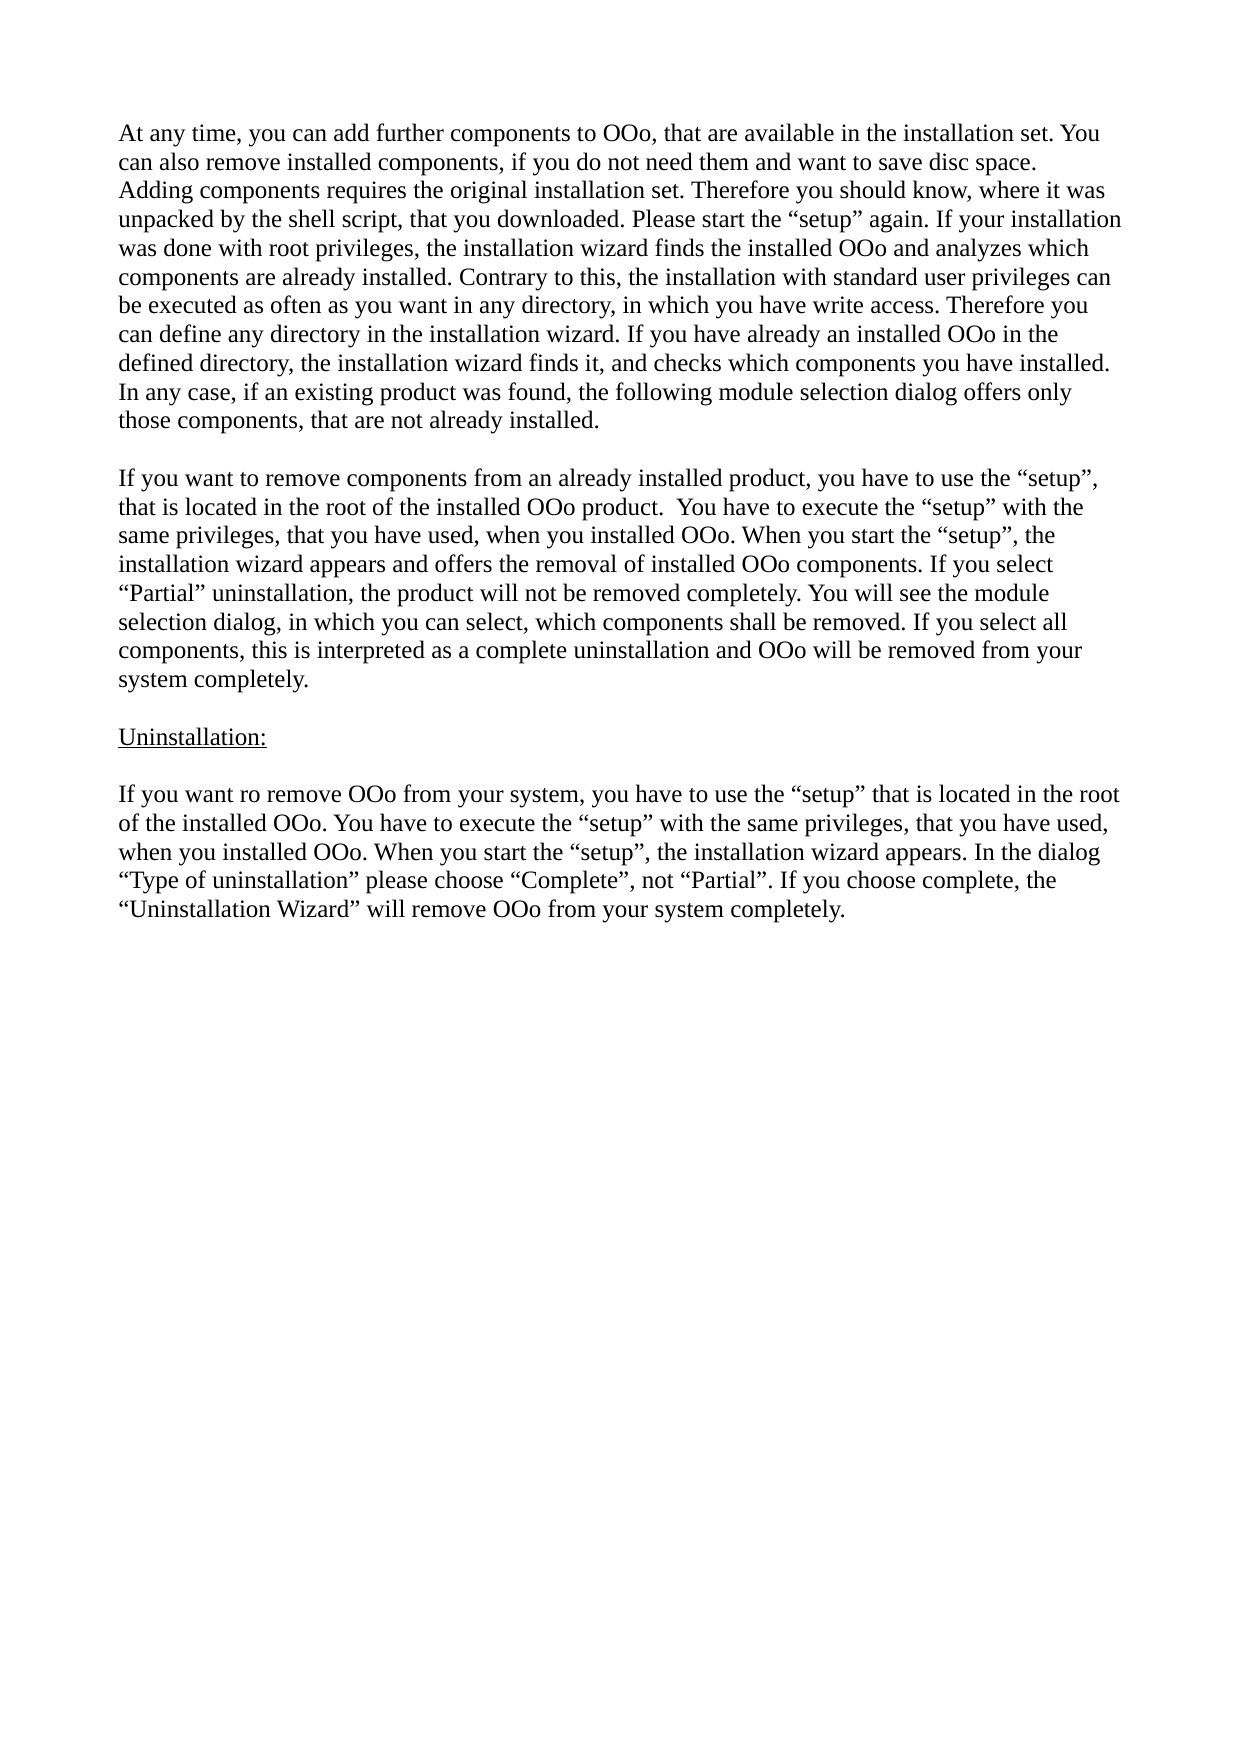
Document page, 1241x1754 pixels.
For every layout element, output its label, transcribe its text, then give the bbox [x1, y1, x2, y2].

text If you want to remove components from an already installed product, you have to use the “setup”, that is located in the root of the installed OOo product. You have to execute the “setup” with the same privileges, that you have used, when you installed OOo. When you start the “setup”, the installation wizard appears and offers the removal of installed OOo components. If you select “Partial” uninstallation, the product will not be removed completely. You will see the module selection dialog, in which you can select, which components shall be removed. If you select all components, this is interpreted as a complete uninstallation and OOo will be removed from your system completely. [118, 463, 1122, 693]
text At any time, you can add further components to OOo, that are available in the installation set. You can also remove installed components, if you do not need them and want to save disc space. [118, 118, 1122, 176]
text Uninstallation: [118, 722, 1122, 751]
text Adding components requires the original installation set. Therefore you should know, where it was unpacked by the shell script, that you downloaded. Please start the “setup” again. If your installation was done with root privileges, the installation wizard finds the installed OOo and analyzes which components are already installed. Contrary to this, the installation with standard user privileges can be executed as often as you want in any directory, in which you have write access. Therefore you can define any directory in the installation wizard. If you have already an installed OOo in the defined directory, the installation wizard finds it, and checks which components you have installed. In any case, if an existing product was found, the following module selection dialog offers only those components, that are not already installed. [118, 176, 1122, 434]
text If you want ro remove OOo from your system, you have to use the “setup” that is located in the root of the installed OOo. You have to execute the “setup” with the same privileges, that you have used, when you installed OOo. When you start the “setup”, the installation wizard appears. In the dialog “Type of uninstallation” please choose “Complete”, not “Partial”. If you choose complete, the “Uninstallation Wizard” will remove OOo from your system completely. [118, 779, 1122, 923]
